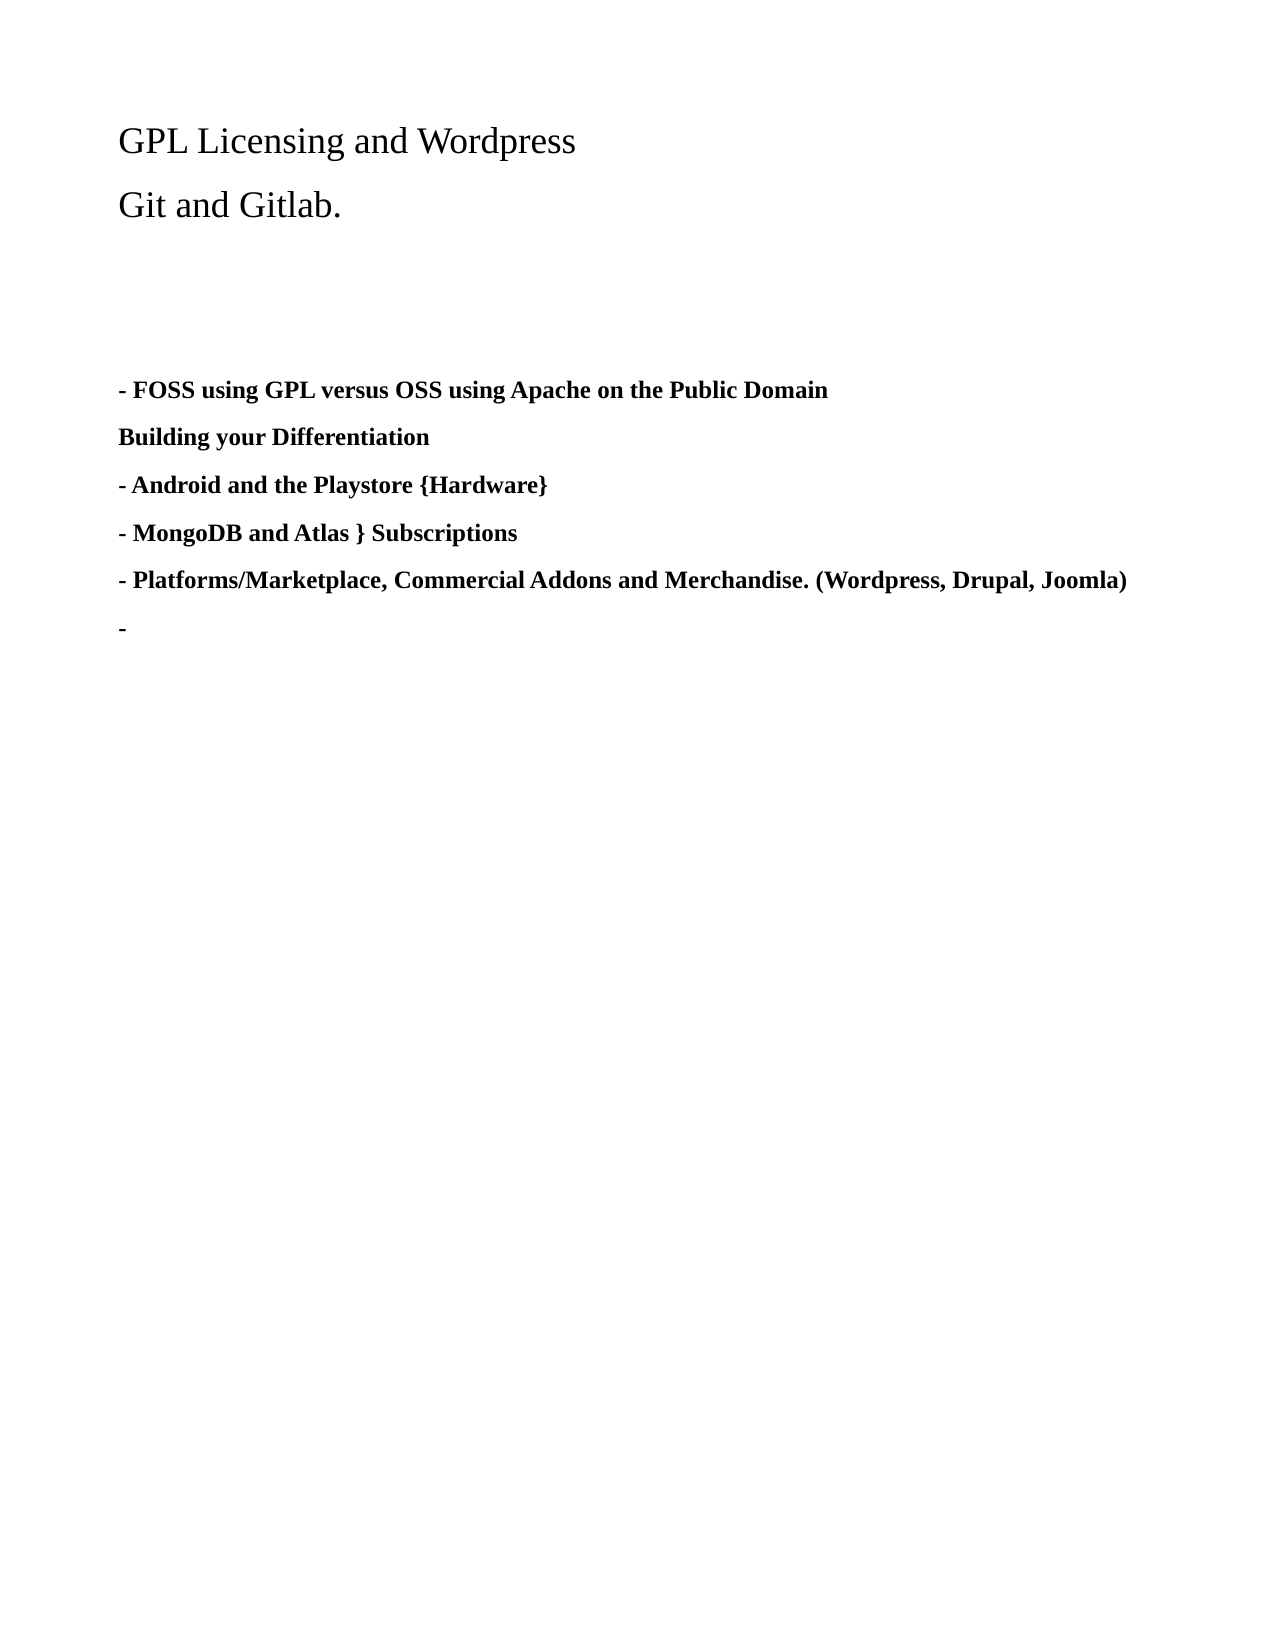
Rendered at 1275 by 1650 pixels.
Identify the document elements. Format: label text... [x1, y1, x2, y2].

text - FOSS using GPL versus OSS using Apache on the Public Domain [118, 375, 1157, 403]
text Git and Gitlab. [118, 182, 1157, 225]
text - Android and the Playstore {Hardware} [118, 470, 1157, 499]
text Building your Differentiation [118, 422, 1157, 451]
text - MongoDB and Atlas } Subscriptions [118, 518, 1157, 546]
text - [118, 613, 1157, 642]
text GPL Licensing and Wordpress [118, 118, 1157, 161]
text - Platforms/Marketplace, Commercial Addons and Merchandise. (Wordpress, Drupal, Joomla) [118, 565, 1157, 594]
